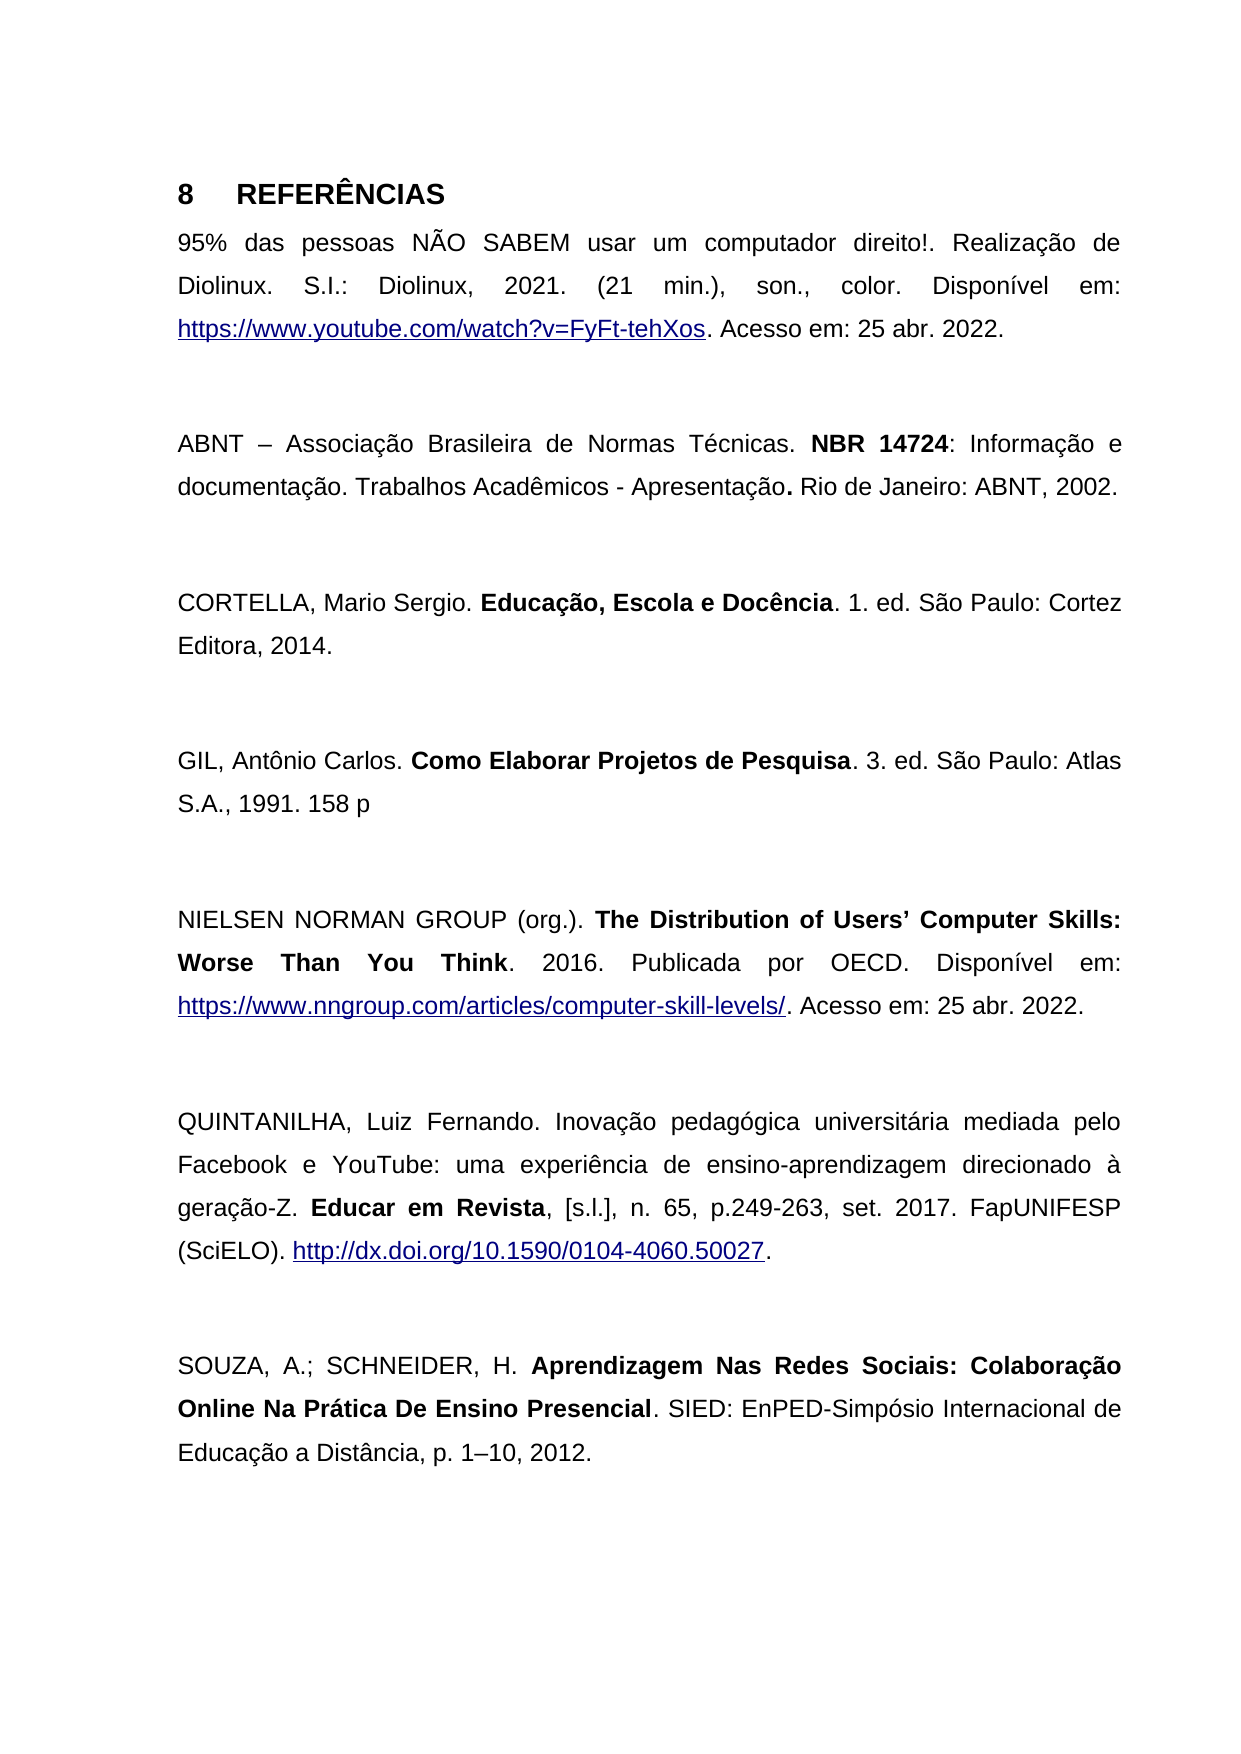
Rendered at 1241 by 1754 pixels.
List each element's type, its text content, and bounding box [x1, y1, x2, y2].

text QUINTANILHA, Luiz Fernando. Inovação pedagógica universitária mediada pelo Facebook e YouTube: uma experiência de ensino-aprendizagem direcionado à geração-Z. Educar em Revista, [s.l.], n. 65, p.249-263, set. 2017. FapUNIFESP (SciELO). http://dx.doi.org/10.1590/0104-4060.50027. [177, 1106, 1122, 1264]
text ABNT – Associação Brasileira de Normas Técnicas. NBR 14724: Informação e documentação. Trabalhos Acadêmicos - Apresentação. Rio de Janeiro: ABNT, 2002. [177, 429, 1122, 501]
text SOUZA, A.; SCHNEIDER, H. Aprendizagem Nas Redes Sociais: Colaboração Online Na Prática De Ensino Presencial. SIED: EnPED-Simpósio Internacional de Educação a Distância, p. 1–10, 2012. [177, 1351, 1122, 1466]
subtitle REFERÊNCIAS [177, 177, 1122, 211]
text GIL, Antônio Carlos. Como Elaborar Projetos de Pesquisa. 3. ed. São Paulo: Atlas S.A., 1991. 158 p [177, 746, 1122, 818]
text 95% das pessoas NÃO SABEM usar um computador direito!. Realização de Diolinux. S.I.: Diolinux, 2021. (21 min.), son., color. Disponível em: https://www.youtube.com/watch?v=FyFt-tehXos. Acesso em: 25 abr. 2022. [177, 227, 1122, 342]
text NIELSEN NORMAN GROUP (org.). The Distribution of Users’ Computer Skills: Worse Than You Think. 2016. Publicada por OECD. Disponível em: https://www.nngroup.com/articles/computer-skill-levels/. Acesso em: 25 abr. 2022. [177, 905, 1122, 1020]
text CORTELLA, Mario Sergio. Educação, Escola e Docência. 1. ed. São Paulo: Cortez Editora, 2014. [177, 588, 1122, 659]
